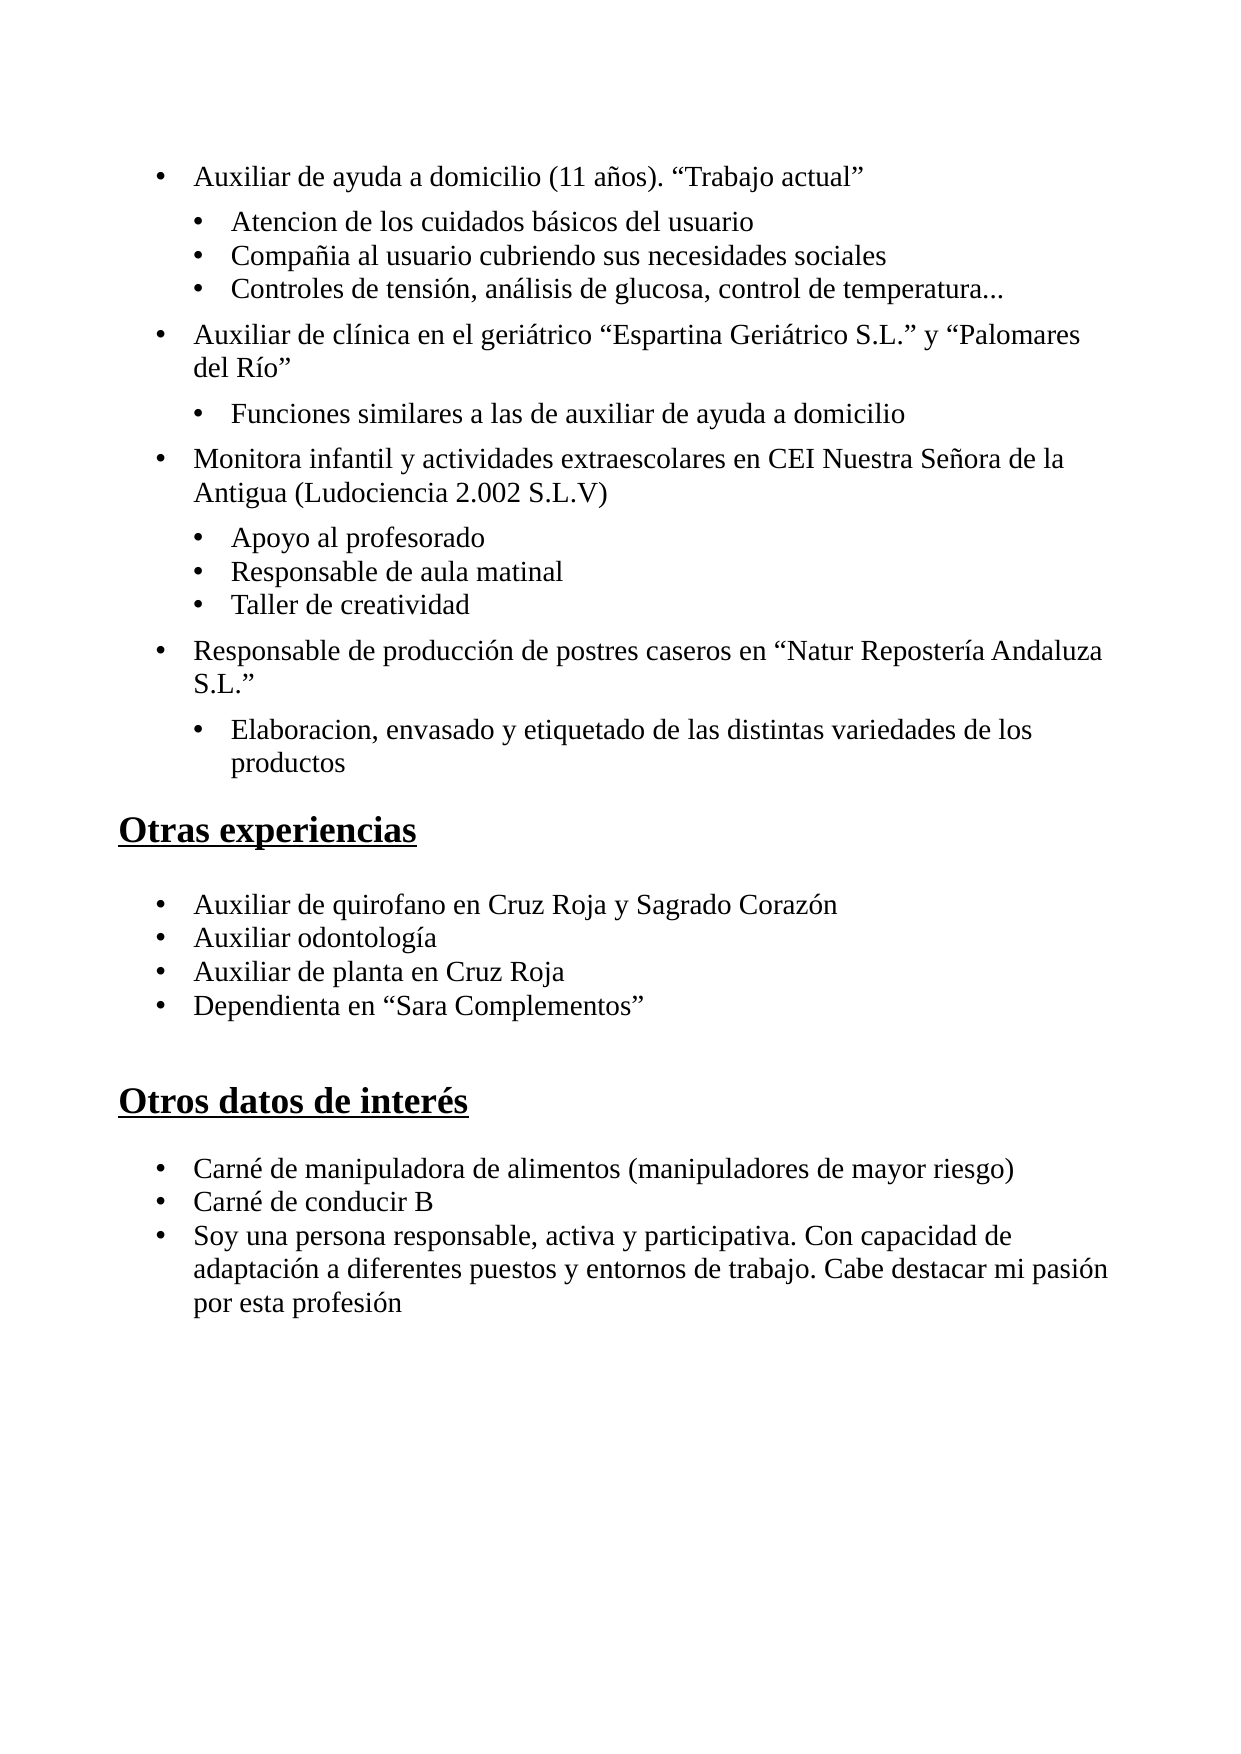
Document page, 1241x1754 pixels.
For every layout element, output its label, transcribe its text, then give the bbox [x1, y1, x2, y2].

list Responsable de producción de postres caseros en “Natur Repostería Andaluza S.L.” [156, 633, 1122, 700]
list Carné de manipuladora de alimentos (manipuladores de mayor riesgo) [156, 1151, 1122, 1184]
list Responsable de aula matinal [193, 554, 1122, 587]
text Otras experiencias [118, 808, 1122, 851]
list Monitora infantil y actividades extraescolares en CEI Nuestra Señora de la Antigua (Ludociencia 2.002 S.L.V) [156, 441, 1122, 508]
list Taller de creatividad [193, 587, 1122, 621]
list Soy una persona responsable, activa y participativa. Con capacidad de adaptación a diferentes puestos y entornos de trabajo. Cabe destacar mi pasión por esta profesión [156, 1218, 1122, 1319]
list Carné de conducir B [156, 1184, 1122, 1218]
list Elaboracion, envasado y etiquetado de las distintas variedades de los productos [193, 712, 1122, 779]
list Auxiliar odontología [156, 920, 1122, 954]
list Auxiliar de clínica en el geriátrico “Espartina Geriátrico S.L.” y “Palomares del Río” [156, 317, 1122, 384]
list Auxiliar de quirofano en Cruz Roja y Sagrado Corazón [156, 887, 1122, 920]
list Auxiliar de ayuda a domicilio (11 años). “Trabajo actual” [156, 159, 1122, 192]
list Funciones similares a las de auxiliar de ayuda a domicilio [193, 396, 1122, 429]
list Auxiliar de planta en Cruz Roja [156, 954, 1122, 988]
list Compañia al usuario cubriendo sus necesidades sociales [193, 238, 1122, 271]
list Atencion de los cuidados básicos del usuario [193, 204, 1122, 238]
list Dependienta en “Sara Complementos” [156, 988, 1122, 1021]
list Controles de tensión, análisis de glucosa, control de temperatura... [193, 271, 1122, 305]
text Otros datos de interés [118, 1079, 1122, 1122]
list Apoyo al profesorado [193, 520, 1122, 554]
